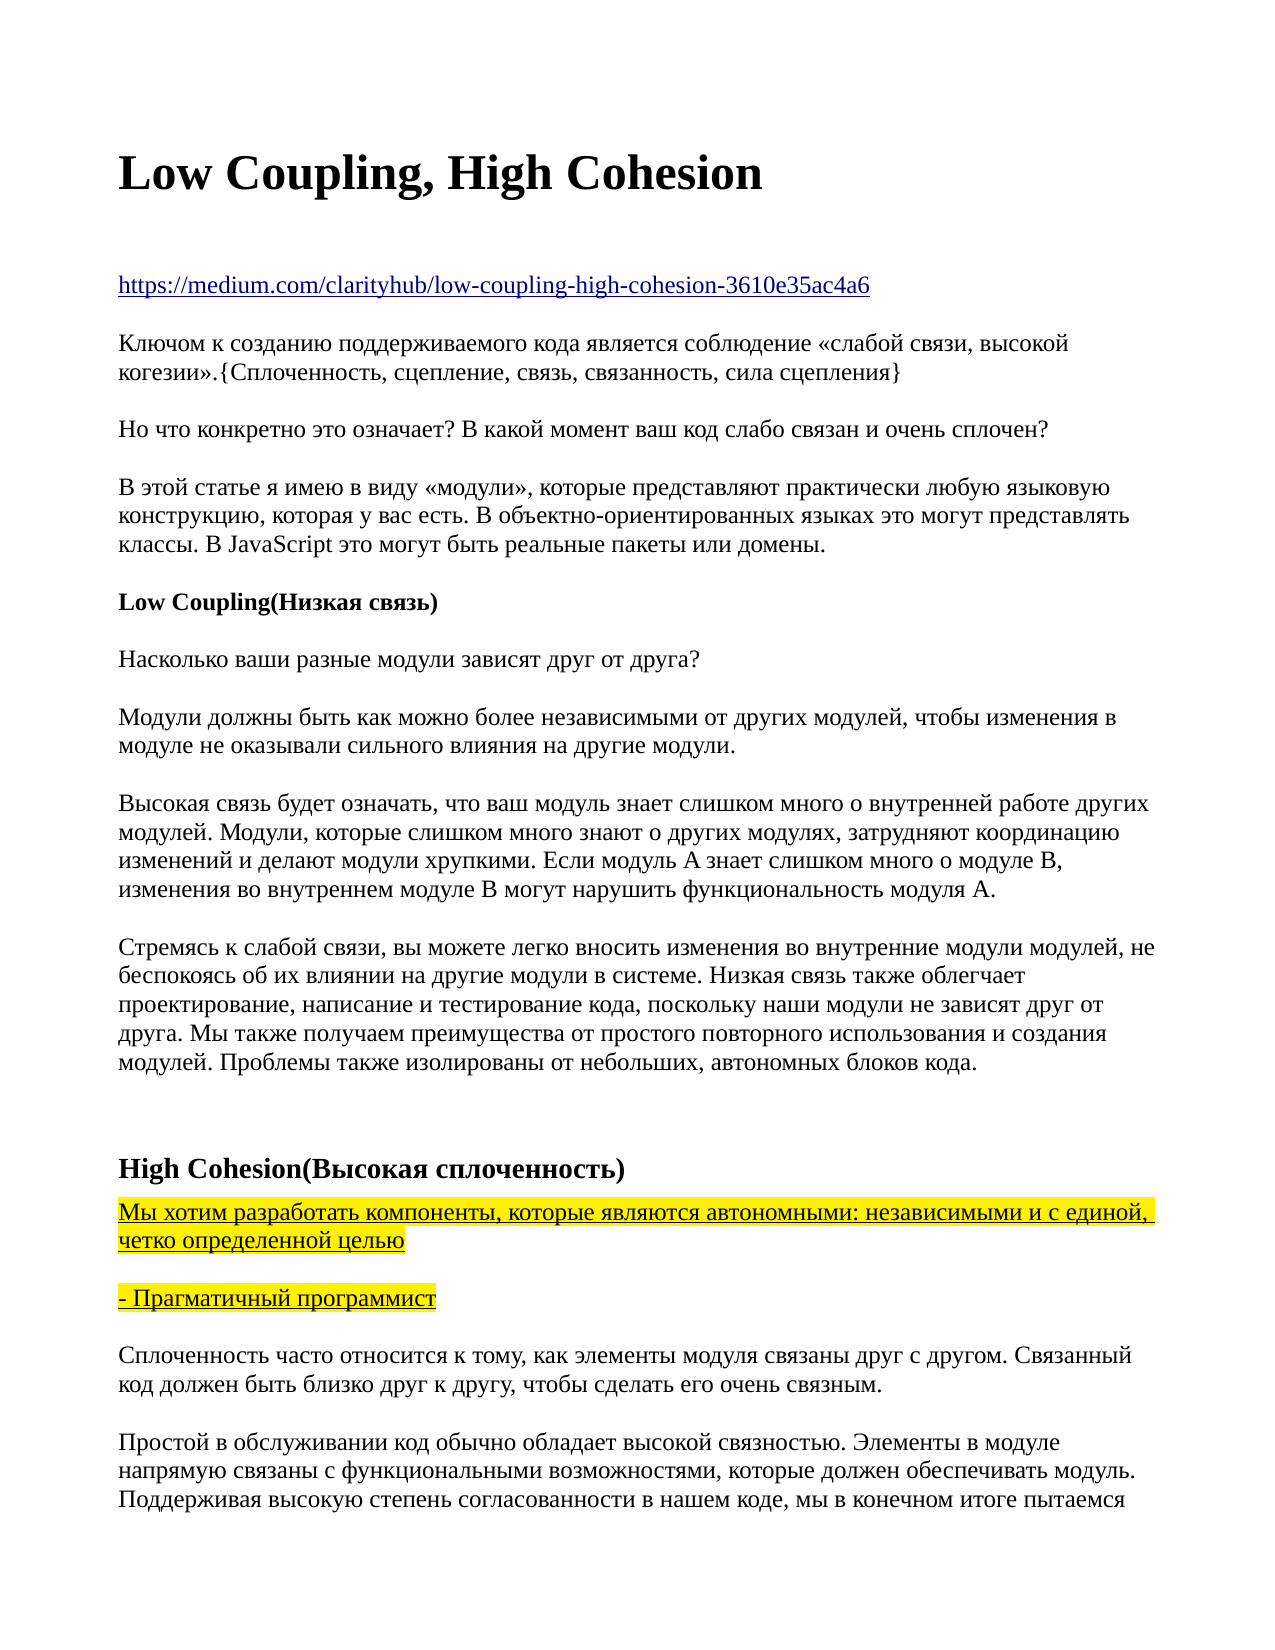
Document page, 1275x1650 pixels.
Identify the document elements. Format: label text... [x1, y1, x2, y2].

text Высокая связь будет означать, что ваш модуль знает слишком много о внутренней работе других модулей. Модули, которые слишком много знают о других модулях, затрудняют координацию изменений и делают модули хрупкими. Если модуль A знает слишком много о модуле B, изменения во внутреннем модуле B могут нарушить функциональность модуля A. [118, 788, 1157, 903]
text В этой статье я имею в виду «модули», которые представляют практически любую языковую конструкцию, которая у вас есть. В объектно-ориентированных языках это могут представлять классы. В JavaScript это могут быть реальные пакеты или домены. [118, 472, 1157, 558]
text Но что конкретно это означает? В какой момент ваш код слабо связан и очень сплочен? [118, 414, 1157, 443]
text Сплоченность часто относится к тому, как элементы модуля связаны друг с другом. Связанный код должен быть близко друг к другу, чтобы сделать его очень связным. [118, 1341, 1157, 1398]
text Low Coupling(Низкая связь) [118, 587, 1157, 616]
subtitle Low Coupling, High Cohesion [118, 143, 1157, 201]
text Простой в обслуживании код обычно обладает высокой связностью. Элементы в модуле напрямую связаны с функциональными возможностями, которые должен обеспечивать модуль. Поддерживая высокую степень согласованности в нашем коде, мы в конечном итоге пытаемся [118, 1427, 1157, 1513]
text Стремясь к слабой связи, вы можете легко вносить изменения во внутренние модули модулей, не беспокоясь об их влиянии на другие модули в системе. Низкая связь также облегчает проектирование, написание и тестирование кода, поскольку наши модули не зависят друг от друга. Мы также получаем преимущества от простого повторного использования и создания модулей. Проблемы также изолированы от небольших, автономных блоков кода. [118, 932, 1157, 1076]
text Ключом к созданию поддерживаемого кода является соблюдение «слабой связи, высокой когезии».{Сплоченность, сцепление, связь, связанность, сила сцепления} [118, 328, 1157, 386]
text Мы хотим разработать компоненты, которые являются автономными: независимыми и с единой, четко определенной целью [118, 1197, 1157, 1254]
text Модули должны быть как можно более независимыми от других модулей, чтобы изменения в модуле не оказывали сильного влияния на другие модули. [118, 702, 1157, 759]
text https://medium.com/clarityhub/low-coupling-high-cohesion-3610e35ac4a6 [118, 271, 1157, 299]
subtitle High Cohesion(Высокая сплоченность) [118, 1151, 1157, 1184]
text - Прагматичный программист [118, 1283, 1157, 1312]
text Насколько ваши разные модули зависят друг от друга? [118, 644, 1157, 673]
